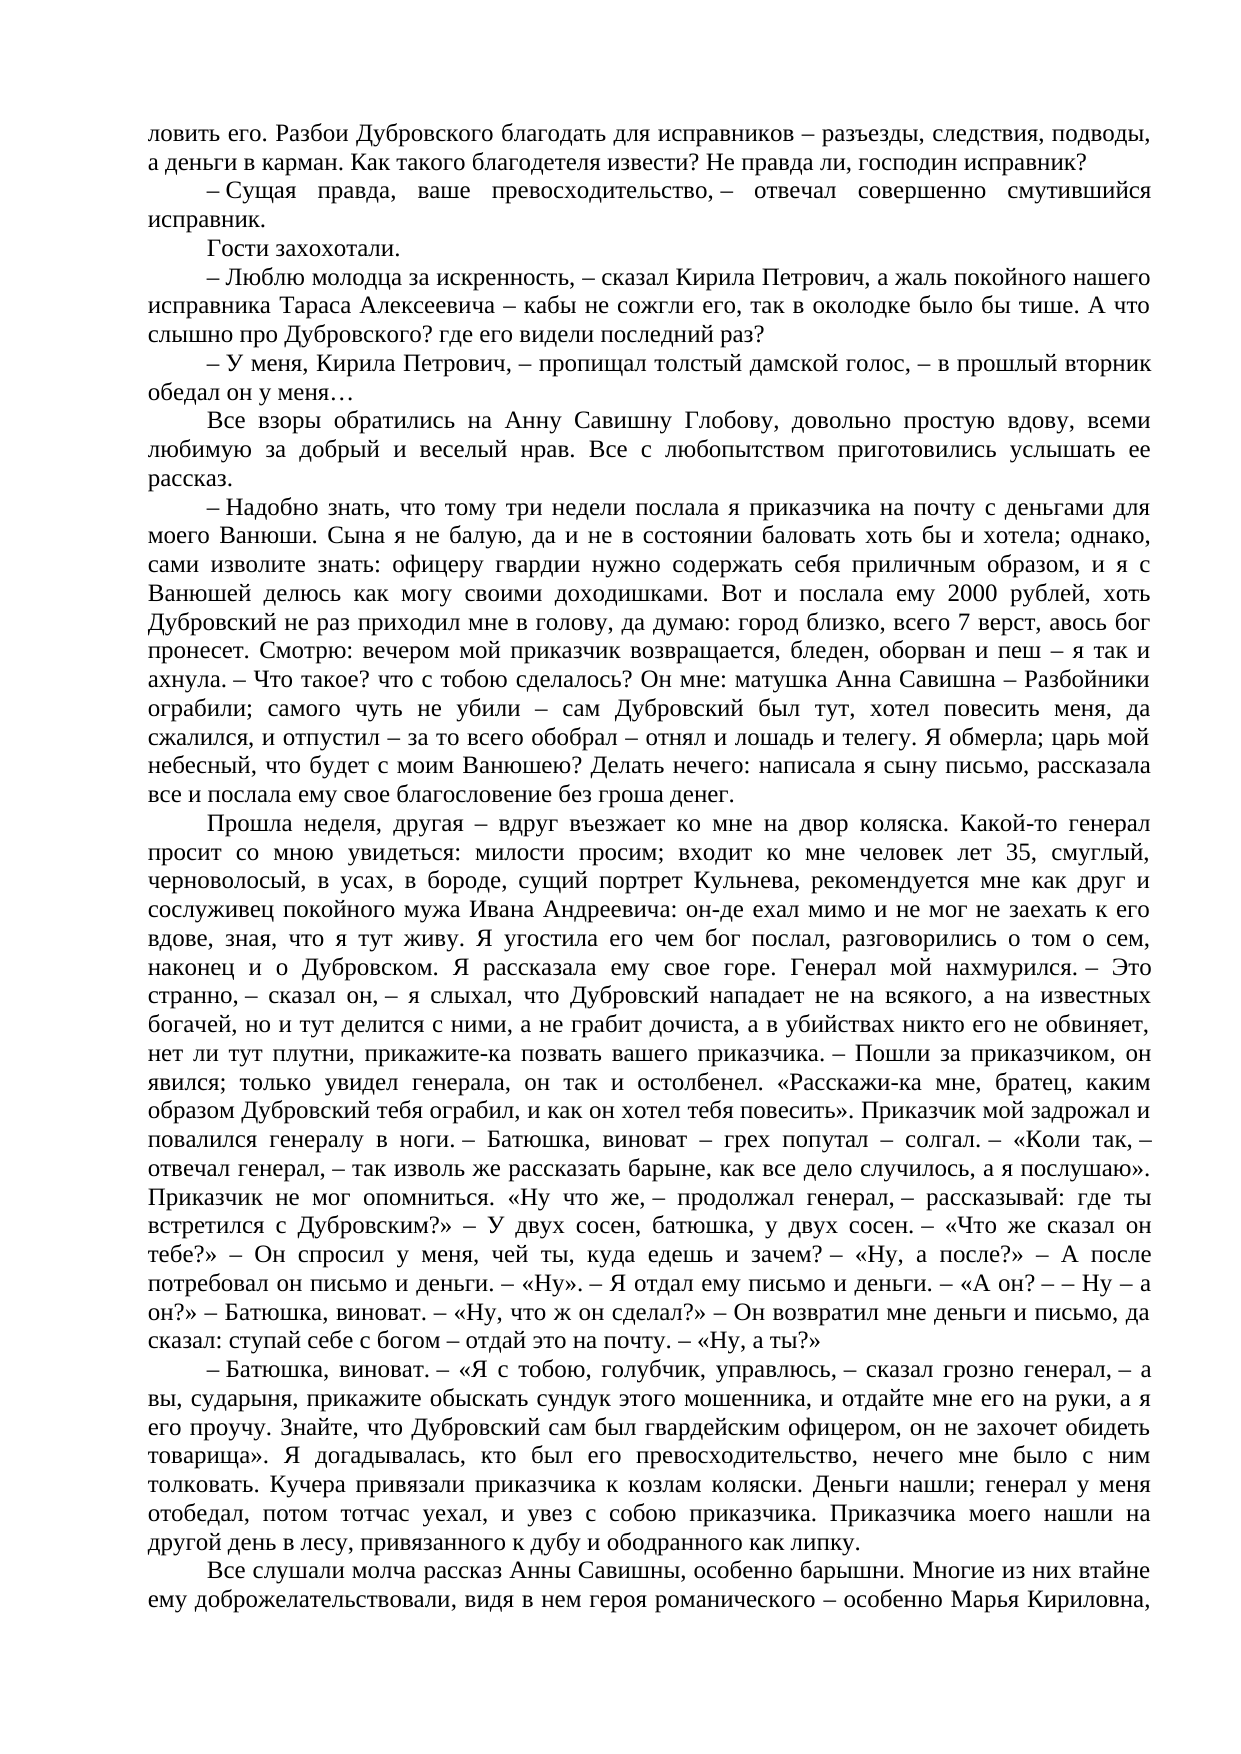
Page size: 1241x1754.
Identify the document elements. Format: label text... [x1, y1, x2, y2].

text – У меня, Кирила Петрович, – пропищал толстый дамской голос, – в прошлый вторник обедал он у меня… [148, 348, 1152, 406]
text Все слушали молча рассказ Анны Савишны, особенно барышни. Многие из них втайне ему доброжелательствовали, видя в нем героя романического – особенно Марья Кириловна, [148, 1556, 1152, 1613]
text ловить его. Разбои Дубровского благодать для исправников – разъезды, следствия, подводы, а деньги в карман. Как такого благодетеля извести? Не правда ли, господин исправник? [148, 118, 1152, 176]
text – Сущая правда, ваше превосходительство, – отвечал совершенно смутившийся исправник. [148, 176, 1152, 233]
text Гости захохотали. [148, 233, 1152, 262]
text Все взоры обратились на Анну Савишну Глобову, довольно простую вдову, всеми любимую за добрый и веселый нрав. Все с любопытством приготовились услышать ее рассказ. [148, 406, 1152, 492]
text – Батюшка, виноват. – «Я с тобою, голубчик, управлюсь, – сказал грозно генерал, – а вы, сударыня, прикажите обыскать сундук этого мошенника, и отдайте мне его на руки, а я его проучу. Знайте, что Дубровский сам был гвардейским офицером, он не захочет обидеть товарища». Я догадывалась, кто был его превосходительство, нечего мне было с ним толковать. Кучера привязали приказчика к козлам коляски. Деньги нашли; генерал у меня отобедал, потом тотчас уехал, и увез с собою приказчика. Приказчика моего нашли на другой день в лесу, привязанного к дубу и ободранного как липку. [148, 1354, 1152, 1556]
text – Люблю молодца за искренность, – сказал Кирила Петрович, а жаль покойного нашего исправника Тараса Алексеевича – кабы не сожгли его, так в околодке было бы тише. А что слышно про Дубровского? где его видели последний раз? [148, 262, 1152, 348]
text Прошла неделя, другая – вдруг въезжает ко мне на двор коляска. Какой-то генерал просит со мною увидеться: милости просим; входит ко мне человек лет 35, смуглый, черноволосый, в усах, в бороде, сущий портрет Кульнева, рекомендуется мне как друг и сослуживец покойного мужа Ивана Андреевича: он-де ехал мимо и не мог не заехать к его вдове, зная, что я тут живу. Я угостила его чем бог послал, разговорились о том о сем, наконец и о Дубровском. Я рассказала ему свое горе. Генерал мой нахмурился. – Это странно, – сказал он, – я слыхал, что Дубровский нападает не на всякого, а на известных богачей, но и тут делится с ними, а не грабит дочиста, а в убийствах никто его не обвиняет, нет ли тут плутни, прикажите-ка позвать вашего приказчика. – Пошли за приказчиком, он явился; только увидел генерала, он так и остолбенел. «Расскажи-ка мне, братец, каким образом Дубровский тебя ограбил, и как он хотел тебя повесить». Приказчик мой задрожал и повалился генералу в ноги. – Батюшка, виноват – грех попутал – солгал. – «Коли так, – отвечал генерал, – так изволь же рассказать барыне, как все дело случилось, а я послушаю». Приказчик не мог опомниться. «Ну что же, – продолжал генерал, – рассказывай: где ты встретился с Дубровским?» – У двух сосен, батюшка, у двух сосен. – «Что же сказал он тебе?» – Он спросил у меня, чей ты, куда едешь и зачем? – «Ну, а после?» – А после потребовал он письмо и деньги. – «Ну». – Я отдал ему письмо и деньги. – «А он? – – Ну – а он?» – Батюшка, виноват. – «Ну, что ж он сделал?» – Он возвратил мне деньги и письмо, да сказал: ступай себе с богом – отдай это на почту. – «Ну, а ты?» [148, 808, 1152, 1354]
text – Надобно знать, что тому три недели послала я приказчика на почту с деньгами для моего Ванюши. Сына я не балую, да и не в состоянии баловать хоть бы и хотела; однако, сами изволите знать: офицеру гвардии нужно содержать себя приличным образом, и я с Ванюшей делюсь как могу своими доходишками. Вот и послала ему 2000 рублей, хоть Дубровский не раз приходил мне в голову, да думаю: город близко, всего 7 верст, авось бог пронесет. Смотрю: вечером мой приказчик возвращается, бледен, оборван и пеш – я так и ахнула. – Что такое? что с тобою сделалось? Он мне: матушка Анна Савишна – Разбойники ограбили; самого чуть не убили – сам Дубровский был тут, хотел повесить меня, да сжалился, и отпустил – за то всего обобрал – отнял и лошадь и телегу. Я обмерла; царь мой небесный, что будет с моим Ванюшею? Делать нечего: написала я сыну письмо, рассказала все и послала ему свое благословение без гроша денег. [148, 492, 1152, 808]
